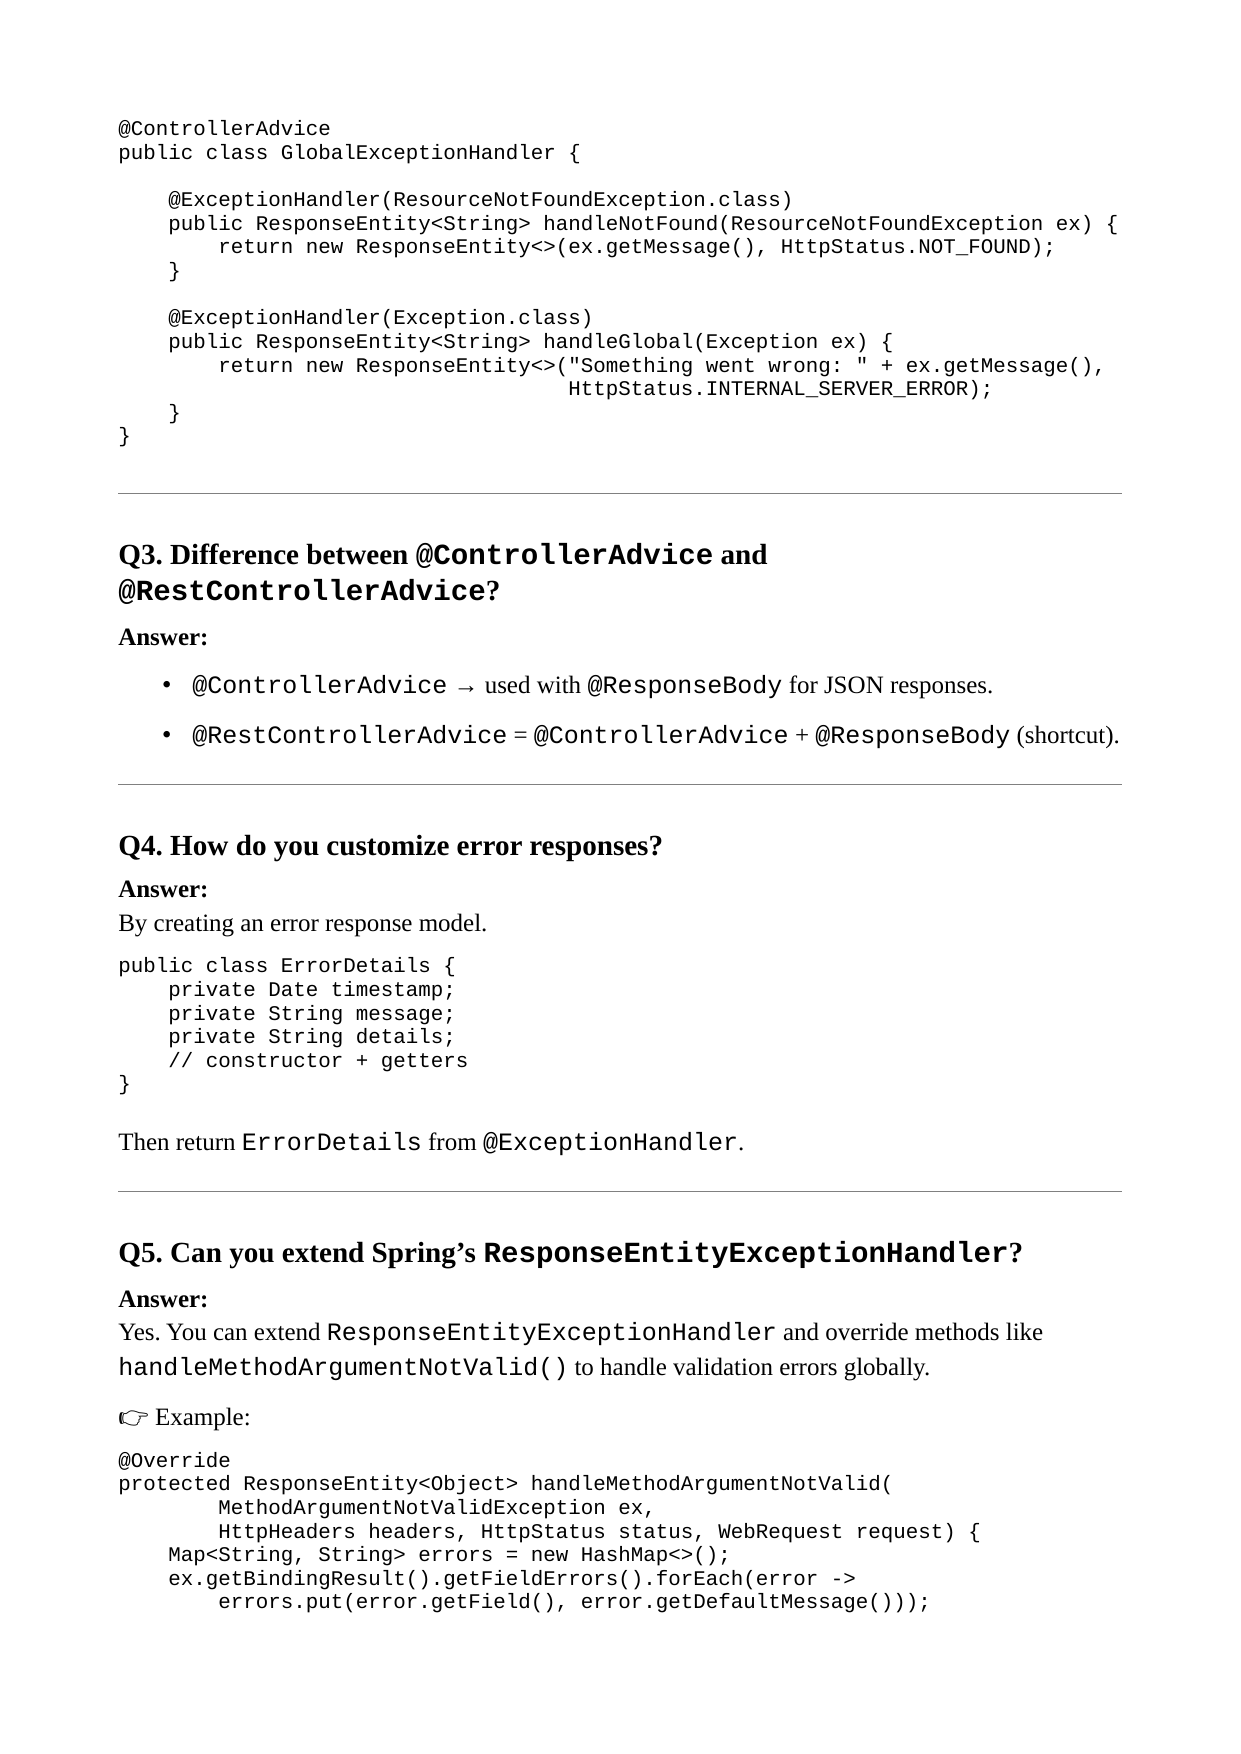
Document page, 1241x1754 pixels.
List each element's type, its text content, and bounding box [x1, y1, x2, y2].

text private String details; [118, 1026, 1122, 1050]
subtitle Q3. Difference between @ControllerAdvice and @RestControllerAdvice? [118, 537, 1122, 609]
text @ExceptionHandler(Exception.class) [118, 307, 1122, 331]
text return new ResponseEntity<>("Something went wrong: " + ex.getMessage(), [118, 354, 1122, 378]
text } [118, 426, 1122, 449]
text @ControllerAdvice [118, 118, 1122, 142]
list @RestControllerAdvice = @ControllerAdvice + @ResponseBody (shortcut). [162, 720, 1122, 751]
text public ResponseEntity<String> handleGlobal(Exception ex) { [118, 331, 1122, 354]
text return new ResponseEntity<>(ex.getMessage(), HttpStatus.NOT_FOUND); [118, 236, 1122, 260]
text public ResponseEntity<String> handleNotFound(ResourceNotFoundException ex) { [118, 213, 1122, 236]
text // constructor + getters [118, 1050, 1122, 1073]
text MethodArgumentNotValidException ex, [118, 1497, 1122, 1521]
text } [118, 1073, 1122, 1097]
text protected ResponseEntity<Object> handleMethodArgumentNotValid( [118, 1473, 1122, 1497]
subtitle Q4. How do you customize error responses? [118, 828, 1122, 862]
text HttpHeaders headers, HttpStatus status, WebRequest request) { [118, 1521, 1122, 1544]
subtitle Q5. Can you extend Spring’s ResponseEntityExceptionHandler? [118, 1235, 1122, 1271]
text HttpStatus.INTERNAL_SERVER_ERROR); [118, 378, 1122, 402]
list @ControllerAdvice → used with @ResponseBody for JSON responses. [162, 670, 1122, 701]
text } [118, 402, 1122, 426]
text private String message; [118, 1002, 1122, 1026]
text private Date timestamp; [118, 979, 1122, 1002]
text public class GlobalExceptionHandler { [118, 142, 1122, 165]
text Answer: Yes. You can extend ResponseEntityExceptionHandler and override methods like handleMethodArgumentNotValid() to handle validation errors globally. [118, 1284, 1122, 1383]
text errors.put(error.getField(), error.getDefaultMessage())); [118, 1592, 1122, 1615]
text @Override [118, 1450, 1122, 1473]
text ex.getBindingResult().getFieldErrors().forEach(error -> [118, 1568, 1122, 1592]
text Answer: [118, 622, 1122, 651]
text } [118, 260, 1122, 284]
text Answer: By creating an error response model. [118, 874, 1122, 936]
text Then return ErrorDetails from @ExceptionHandler. [118, 1127, 1122, 1157]
text Map<String, String> errors = new HashMap<>(); [118, 1544, 1122, 1568]
text 👉 Example: [118, 1402, 1122, 1431]
text @ExceptionHandler(ResourceNotFoundException.class) [118, 189, 1122, 213]
text public class ErrorDetails { [118, 955, 1122, 979]
